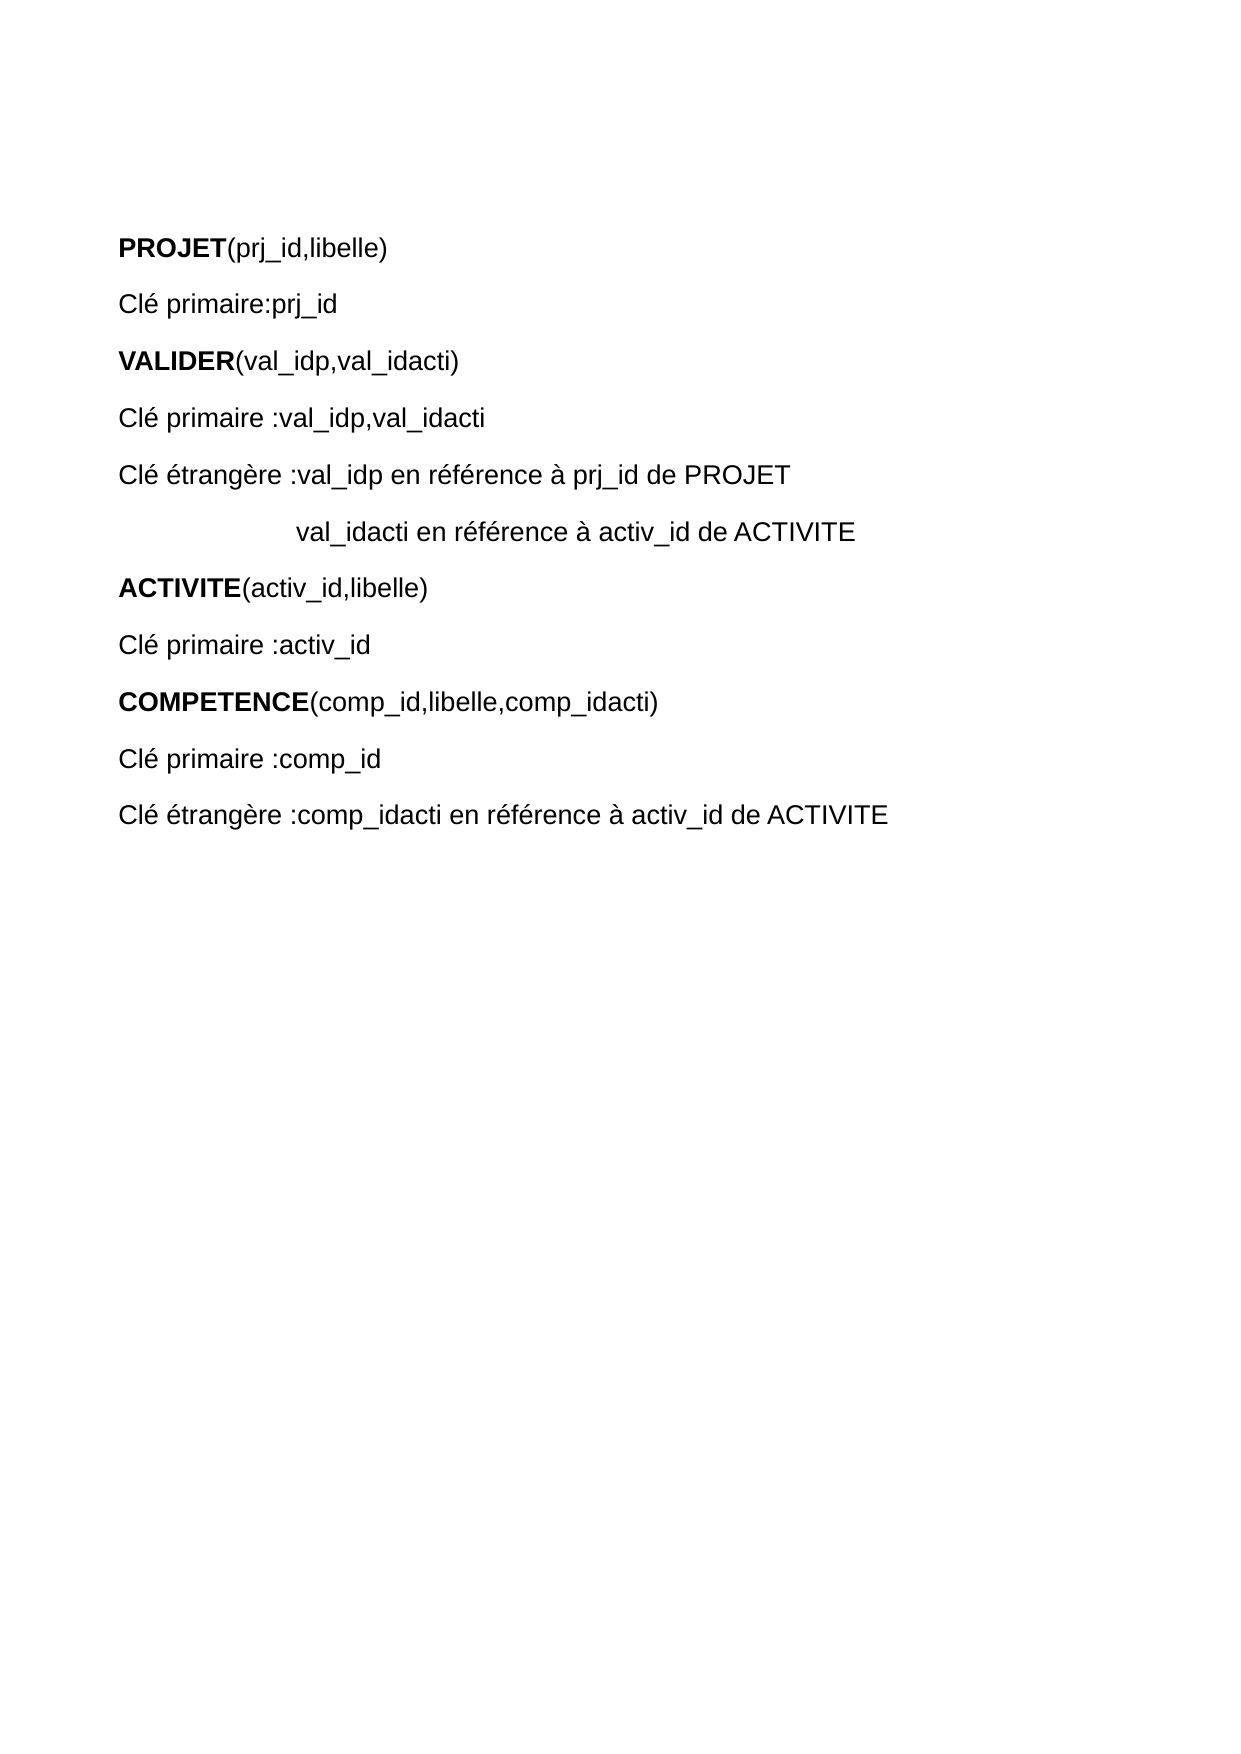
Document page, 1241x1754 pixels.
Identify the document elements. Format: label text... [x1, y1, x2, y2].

text PROJET(prj_id,libelle) [118, 232, 1122, 263]
text Clé primaire :val_idp,val_idacti [118, 402, 1122, 433]
text VALIDER(val_idp,val_idacti) [118, 345, 1122, 376]
text Clé étrangère :comp_idacti en référence à activ_id de ACTIVITE [118, 799, 1122, 831]
text Clé étrangère :val_idp en référence à prj_id de PROJET [118, 459, 1122, 490]
text ACTIVITE(activ_id,libelle) [118, 572, 1122, 603]
text Clé primaire:prj_id [118, 288, 1122, 320]
text Clé primaire :activ_id [118, 629, 1122, 660]
text Clé primaire :comp_id [118, 743, 1122, 774]
text COMPETENCE(comp_id,libelle,comp_idacti) [118, 686, 1122, 717]
text val_idacti en référence à activ_id de ACTIVITE [118, 516, 1122, 547]
